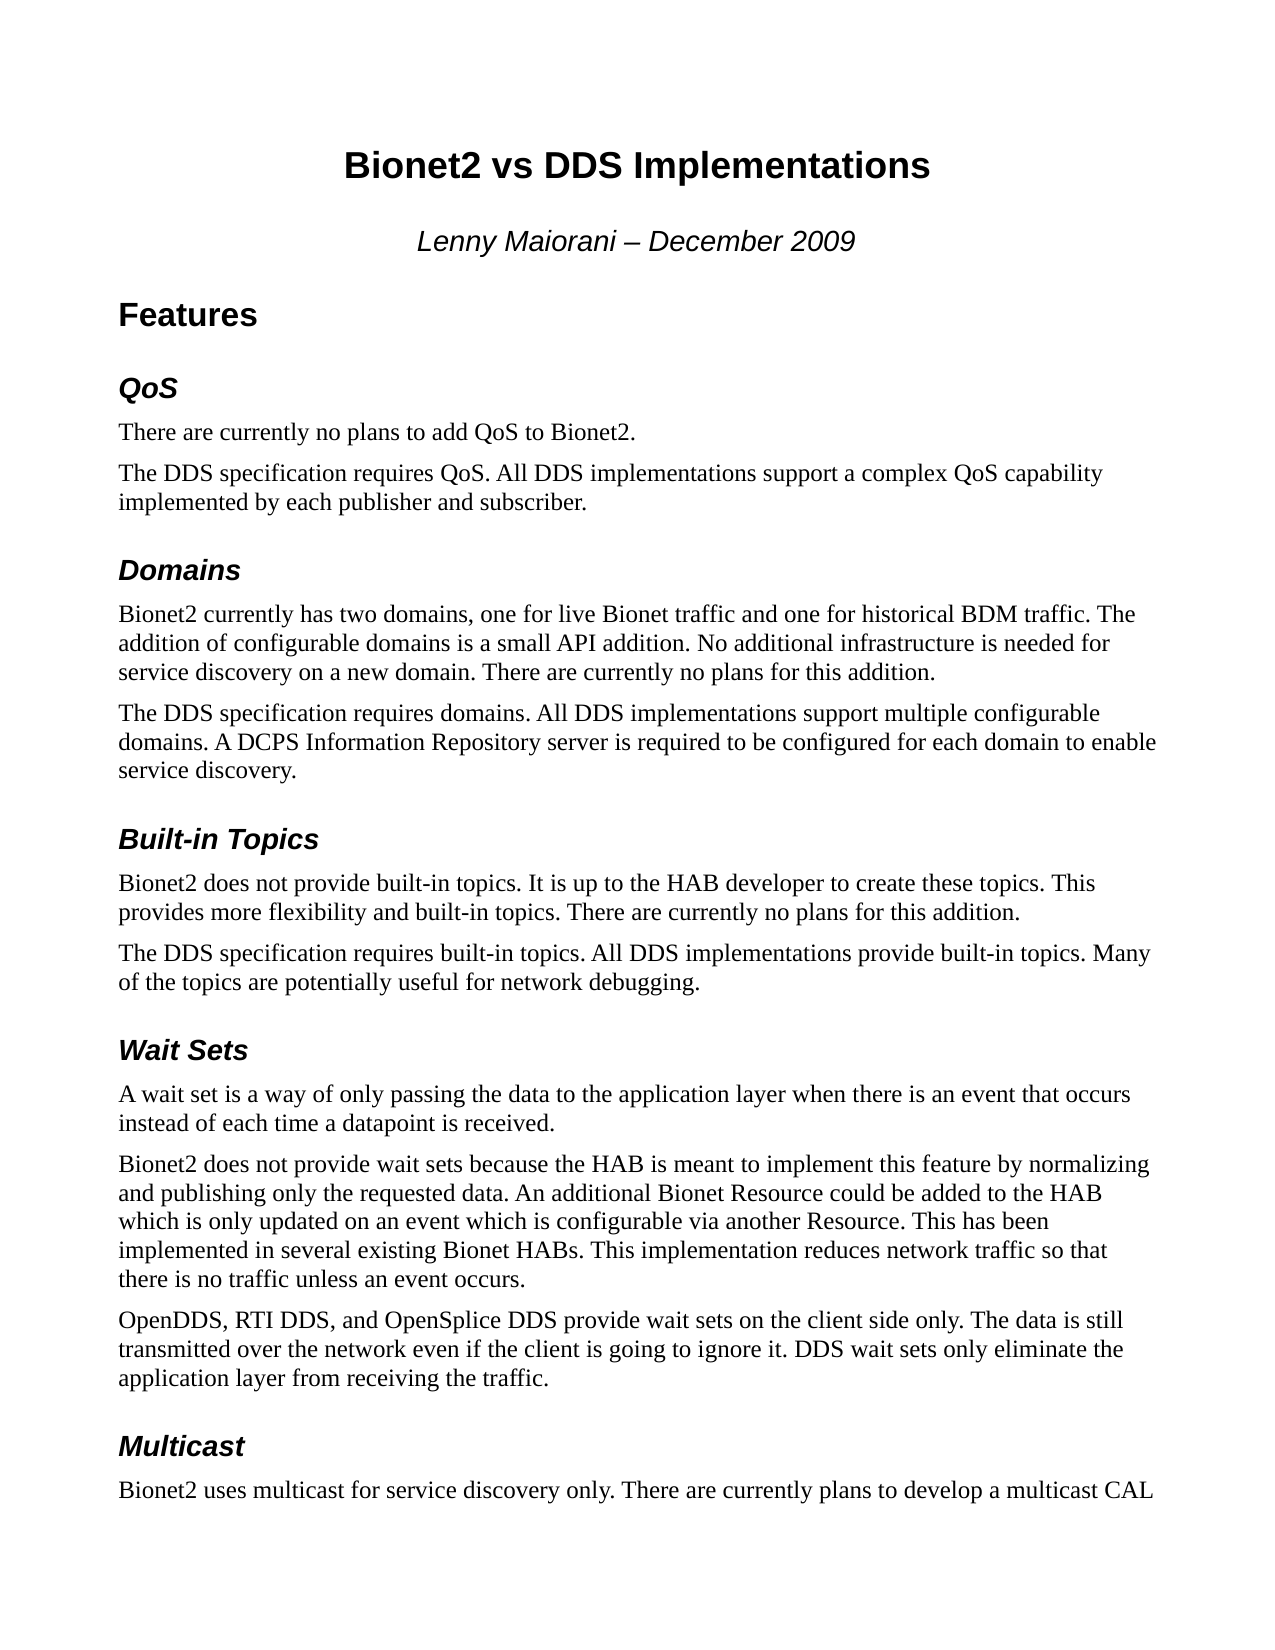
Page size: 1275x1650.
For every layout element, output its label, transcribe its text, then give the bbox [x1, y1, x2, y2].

text Bionet2 does not provide wait sets because the HAB is meant to implement this feature by normalizing and publishing only the requested data. An additional Bionet Resource could be added to the HAB which is only updated on an event which is configurable via another Resource. This has been implemented in several existing Bionet HABs. This implementation reduces network traffic so that there is no traffic unless an event occurs. [118, 1149, 1157, 1293]
text Bionet2 does not provide built-in topics. It is up to the HAB developer to create these topics. This provides more flexibility and built-in topics. There are currently no plans for this addition. [118, 868, 1157, 925]
subtitle Built-in Topics [118, 822, 1157, 855]
text There are currently no plans to add QoS to Bionet2. [118, 417, 1157, 446]
subtitle Lenny Maiorani – December 2009 [118, 224, 1157, 257]
subtitle Domains [118, 553, 1157, 587]
subtitle Wait Sets [118, 1033, 1157, 1066]
subtitle Multicast [118, 1429, 1157, 1462]
text The DDS specification requires built-in topics. All DDS implementations provide built-in topics. Many of the topics are potentially useful for network debugging. [118, 938, 1157, 995]
text OpenDDS, RTI DDS, and OpenSplice DDS provide wait sets on the client side only. The data is still transmitted over the network even if the client is going to ignore it. DDS wait sets only eliminate the application layer from receiving the traffic. [118, 1305, 1157, 1391]
text The DDS specification requires domains. All DDS implementations support multiple configurable domains. A DCPS Information Repository server is required to be configured for each domain to enable service discovery. [118, 698, 1157, 784]
text A wait set is a way of only passing the data to the application layer when there is an event that occurs instead of each time a datapoint is received. [118, 1079, 1157, 1136]
text The DDS specification requires QoS. All DDS implementations support a complex QoS capability implemented by each publisher and subscriber. [118, 458, 1157, 516]
subtitle Features [118, 295, 1157, 333]
title Bionet2 vs DDS Implementations [118, 143, 1157, 186]
text Bionet2 currently has two domains, one for live Bionet traffic and one for historical BDM traffic. The addition of configurable domains is a small API addition. No additional infrastructure is needed for service discovery on a new domain. There are currently no plans for this addition. [118, 599, 1157, 686]
subtitle QoS [118, 371, 1157, 404]
text Bionet2 uses multicast for service discovery only. There are currently plans to develop a multicast CAL [118, 1475, 1157, 1504]
